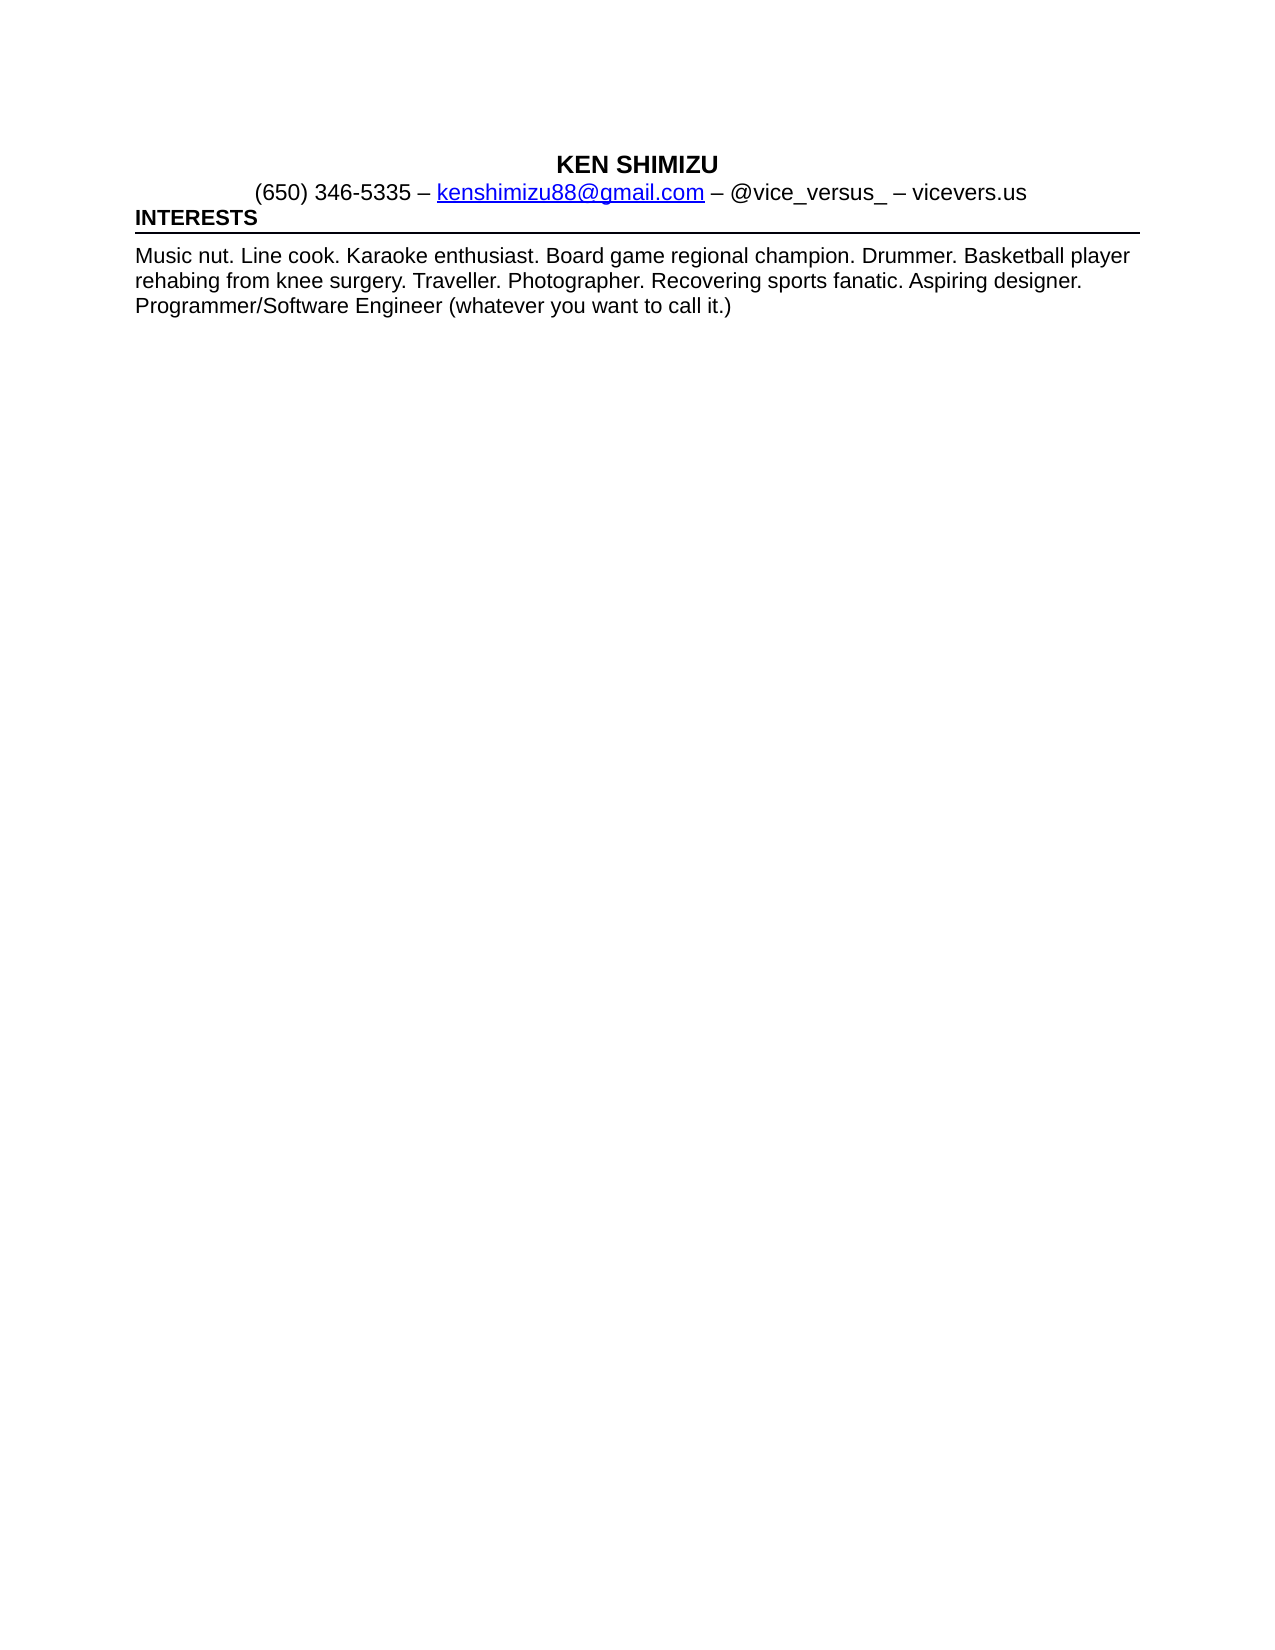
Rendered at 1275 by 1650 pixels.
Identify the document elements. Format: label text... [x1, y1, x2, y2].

text INTERESTS [135, 205, 1140, 232]
text Music nut. Line cook. Karaoke enthusiast. Board game regional champion. Drummer. Basketball player rehabing from knee surgery. Traveller. Photographer. Recovering sports fanatic. Aspiring designer. Programmer/Software Engineer (whatever you want to call it.) [135, 243, 1140, 318]
